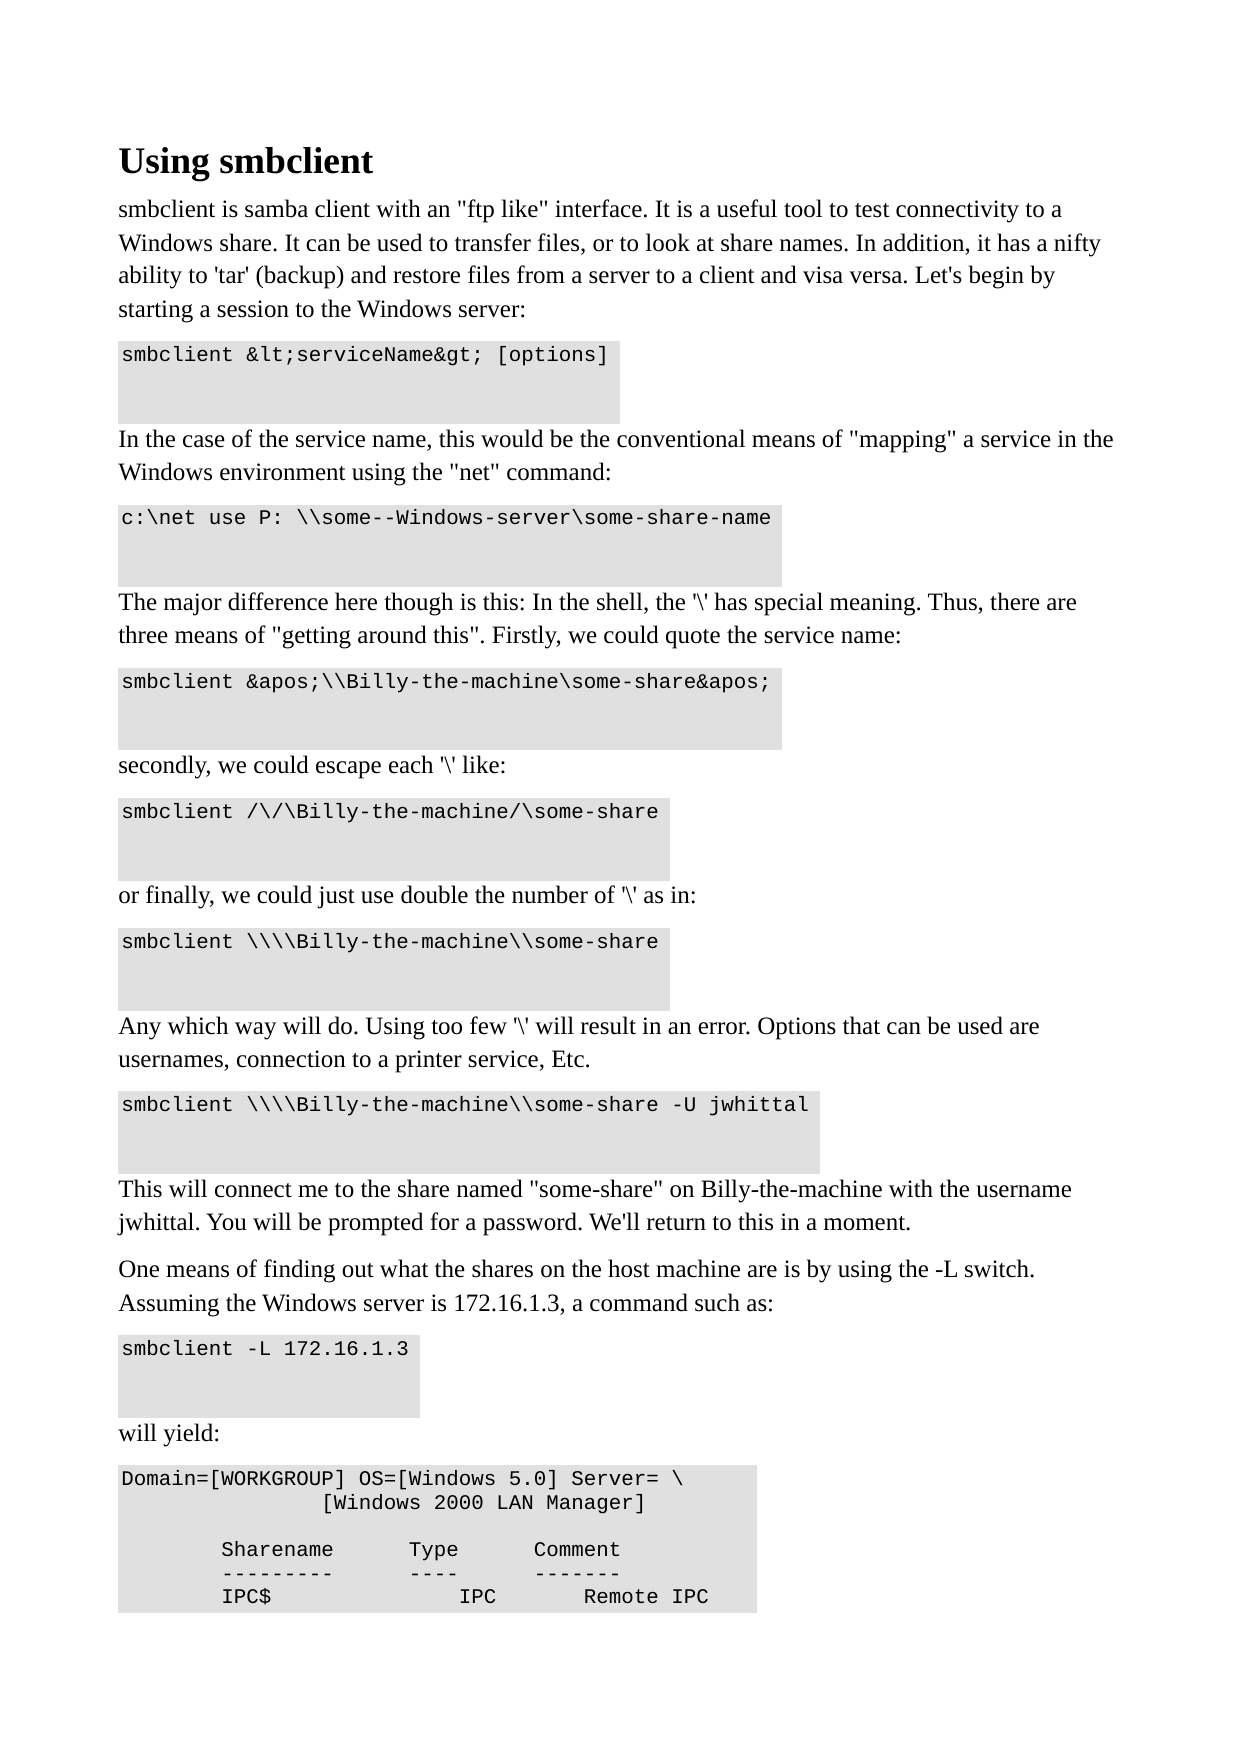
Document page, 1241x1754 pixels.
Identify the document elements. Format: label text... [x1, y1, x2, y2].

text Any which way will do. Using too few '\' will result in an error. Options that can be used are usernames, connection to a printer service, Etc. [118, 1011, 1122, 1072]
table_header smbclient &lt;serviceName&gt; [options] [118, 341, 620, 424]
table_header Domain=[WORKGROUP] OS=[Windows 5.0] Server= \ [Windows 2000 LAN Manager] Sharename Type Comment --------- ---- ------- IPC$ IPC Remote IPC [118, 1465, 757, 1613]
text In the case of the service name, this would be the conventional means of "mapping" a service in the Windows environment using the "net" command: [118, 424, 1122, 486]
text The major difference here though is this: In the shell, the '\' has special meaning. Thus, there are three means of "getting around this". Firstly, we could quote the service name: [118, 587, 1122, 649]
subtitle Using smbclient [118, 139, 1122, 182]
table_header c:\net use P: \\some--Windows-server\some-share-name [118, 505, 782, 587]
table_header smbclient -L 172.16.1.3 [118, 1335, 420, 1418]
table_header smbclient \\\\Billy-the-machine\\some-share [118, 928, 670, 1011]
table_header smbclient \\\\Billy-the-machine\\some-share -U jwhittal [118, 1091, 820, 1174]
text One means of finding out what the shares on the host machine are is by using the -L switch. Assuming the Windows server is 172.16.1.3, a command such as: [118, 1254, 1122, 1316]
text will yield: [118, 1418, 1122, 1447]
text secondly, we could escape each '\' like: [118, 750, 1122, 779]
table_header smbclient /\/\Billy-the-machine/\some-share [118, 798, 670, 881]
text This will connect me to the share named "some-share" on Billy-the-machine with the username jwhittal. You will be prompted for a password. We'll return to this in a moment. [118, 1174, 1122, 1236]
table_header smbclient &apos;\\Billy-the-machine\some-share&apos; [118, 668, 782, 750]
text or finally, we could just use double the number of '\' as in: [118, 881, 1122, 909]
text smbclient is samba client with an "ftp like" interface. It is a useful tool to test connectivity to a Windows share. It can be used to transfer files, or to look at share names. In addition, it has a nifty ability to 'tar' (backup) and restore files from a server to a client and visa versa. Let's begin by starting a session to the Windows server: [118, 194, 1122, 322]
